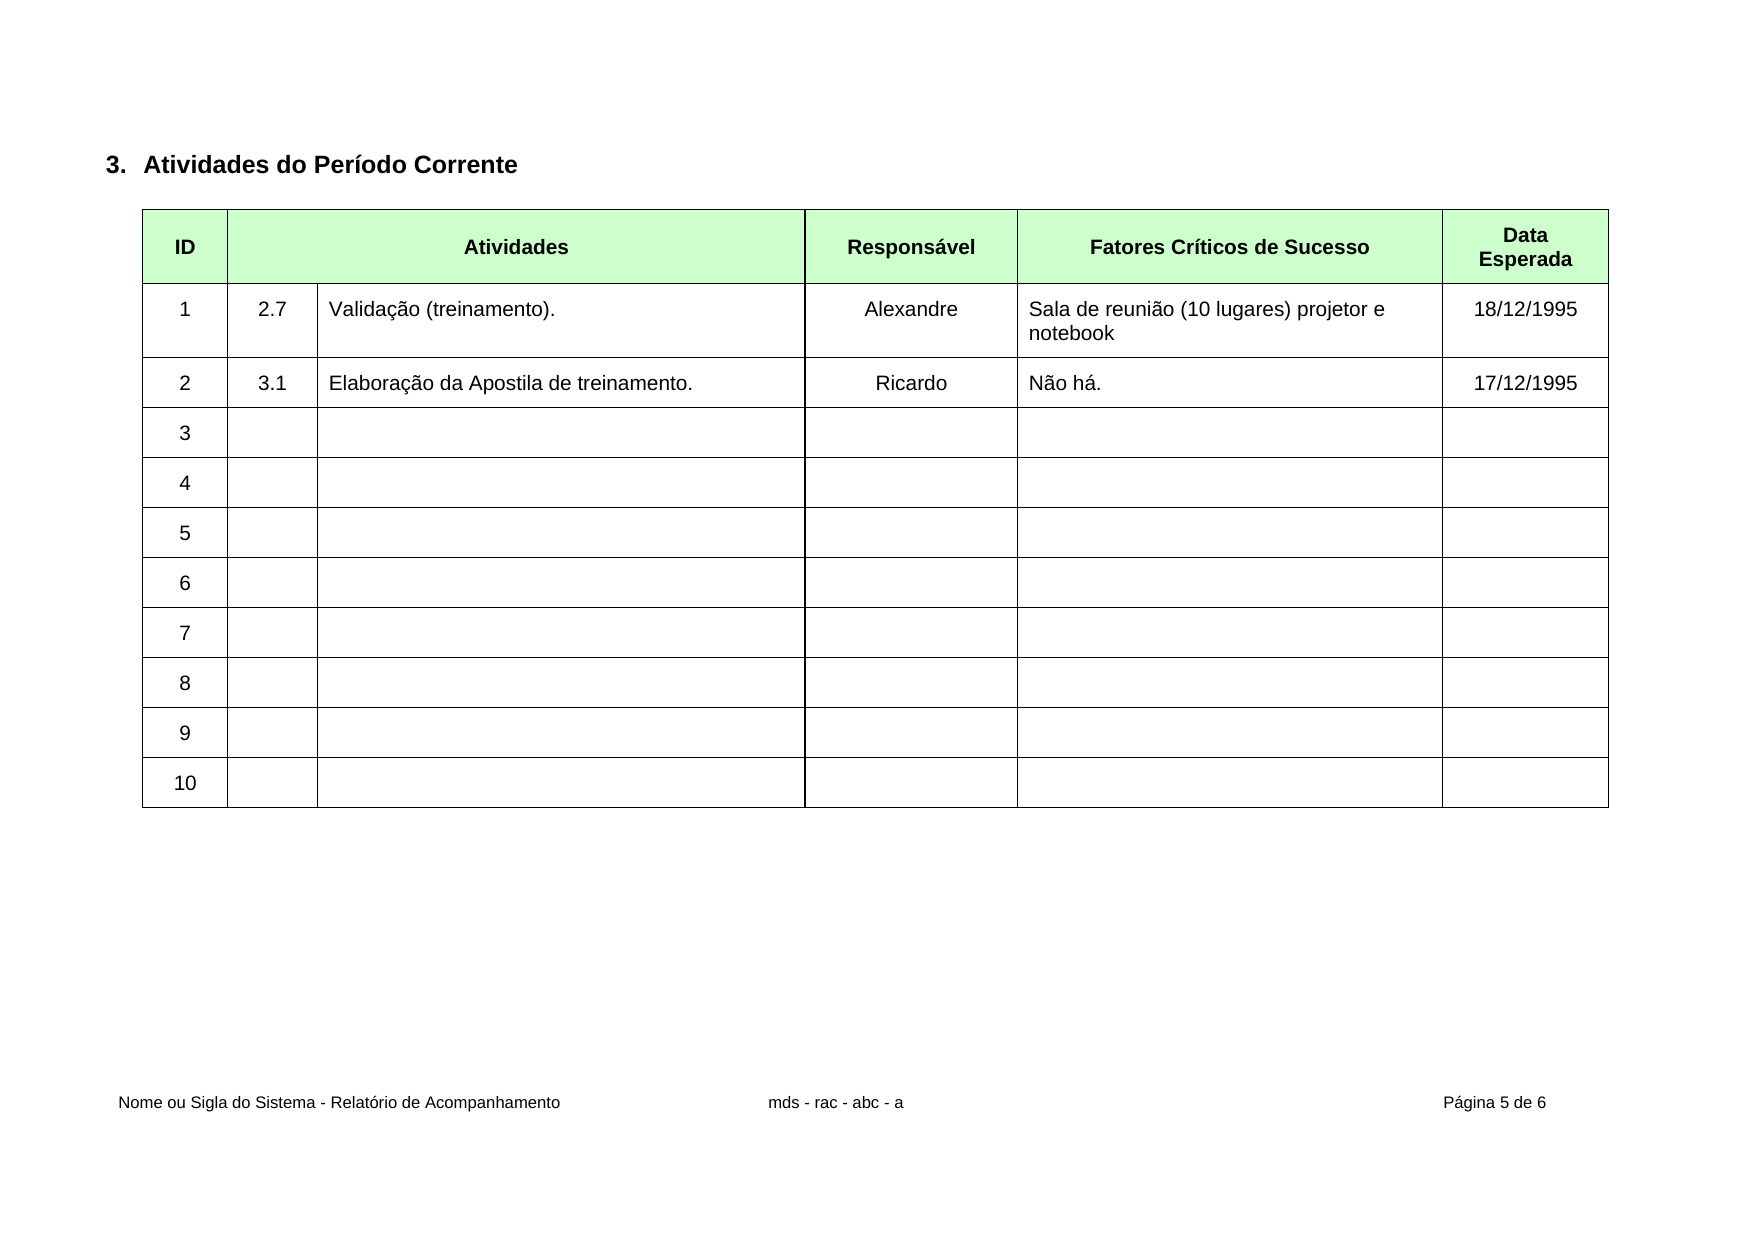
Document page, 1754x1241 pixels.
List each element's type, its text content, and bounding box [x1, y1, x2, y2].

table_cell 6 [143, 558, 227, 607]
table_cell Validação (treinamento). [318, 284, 804, 357]
table_cell [318, 558, 804, 607]
table_cell 3.1 [228, 358, 317, 407]
table_cell 9 [143, 708, 227, 757]
table_cell [1018, 708, 1442, 757]
table_cell Alexandre [806, 284, 1017, 357]
table_cell [318, 508, 804, 557]
table_cell 3 [143, 408, 227, 457]
table_cell [228, 758, 317, 807]
table_cell [318, 408, 804, 457]
table_cell [806, 658, 1017, 707]
table_cell Ricardo [806, 358, 1017, 407]
table_cell 2.7 [228, 284, 317, 357]
table_cell [228, 508, 317, 557]
table_cell [1443, 408, 1608, 457]
table_header Atividades [228, 210, 804, 283]
subtitle Atividades do Período Corrente [106, 150, 1636, 179]
table_cell [1443, 608, 1608, 657]
table_cell 18/12/1995 [1443, 284, 1608, 357]
table_cell 10 [143, 758, 227, 807]
table_cell [318, 708, 804, 757]
table_cell 7 [143, 608, 227, 657]
table_cell Sala de reunião (10 lugares) projetor e notebook [1018, 284, 1442, 357]
table_cell [1018, 608, 1442, 657]
table_cell [1018, 658, 1442, 707]
table_cell [1018, 458, 1442, 507]
table_cell [1018, 408, 1442, 457]
table_cell [806, 608, 1017, 657]
table_cell [806, 458, 1017, 507]
table_cell 4 [143, 458, 227, 507]
table_cell [318, 758, 804, 807]
table_cell [806, 508, 1017, 557]
table_cell 17/12/1995 [1443, 358, 1608, 407]
table_cell 2 [143, 358, 227, 407]
table_cell [1443, 708, 1608, 757]
table_cell [318, 458, 804, 507]
table_cell [1443, 558, 1608, 607]
table_cell [228, 658, 317, 707]
table_cell 8 [143, 658, 227, 707]
table_cell [1443, 758, 1608, 807]
table_header Responsável [806, 210, 1017, 283]
table_cell [318, 608, 804, 657]
table_cell [806, 558, 1017, 607]
table_cell [806, 758, 1017, 807]
table_cell [228, 608, 317, 657]
table_cell [1443, 508, 1608, 557]
table_cell [806, 708, 1017, 757]
table_cell Elaboração da Apostila de treinamento. [318, 358, 804, 407]
table_cell [228, 458, 317, 507]
table_cell [1018, 758, 1442, 807]
table_cell [228, 558, 317, 607]
table_cell [318, 658, 804, 707]
table_cell 1 [143, 284, 227, 357]
table_cell [1443, 458, 1608, 507]
table_cell Não há. [1018, 358, 1442, 407]
table_header Fatores Críticos de Sucesso [1018, 210, 1442, 283]
table_cell [1018, 558, 1442, 607]
table_cell [228, 708, 317, 757]
table_cell [1018, 508, 1442, 557]
table_cell [806, 408, 1017, 457]
table_cell 5 [143, 508, 227, 557]
table_header ID [143, 210, 227, 283]
table_cell [1443, 658, 1608, 707]
table_cell [228, 408, 317, 457]
table_header Data Esperada [1443, 210, 1608, 283]
